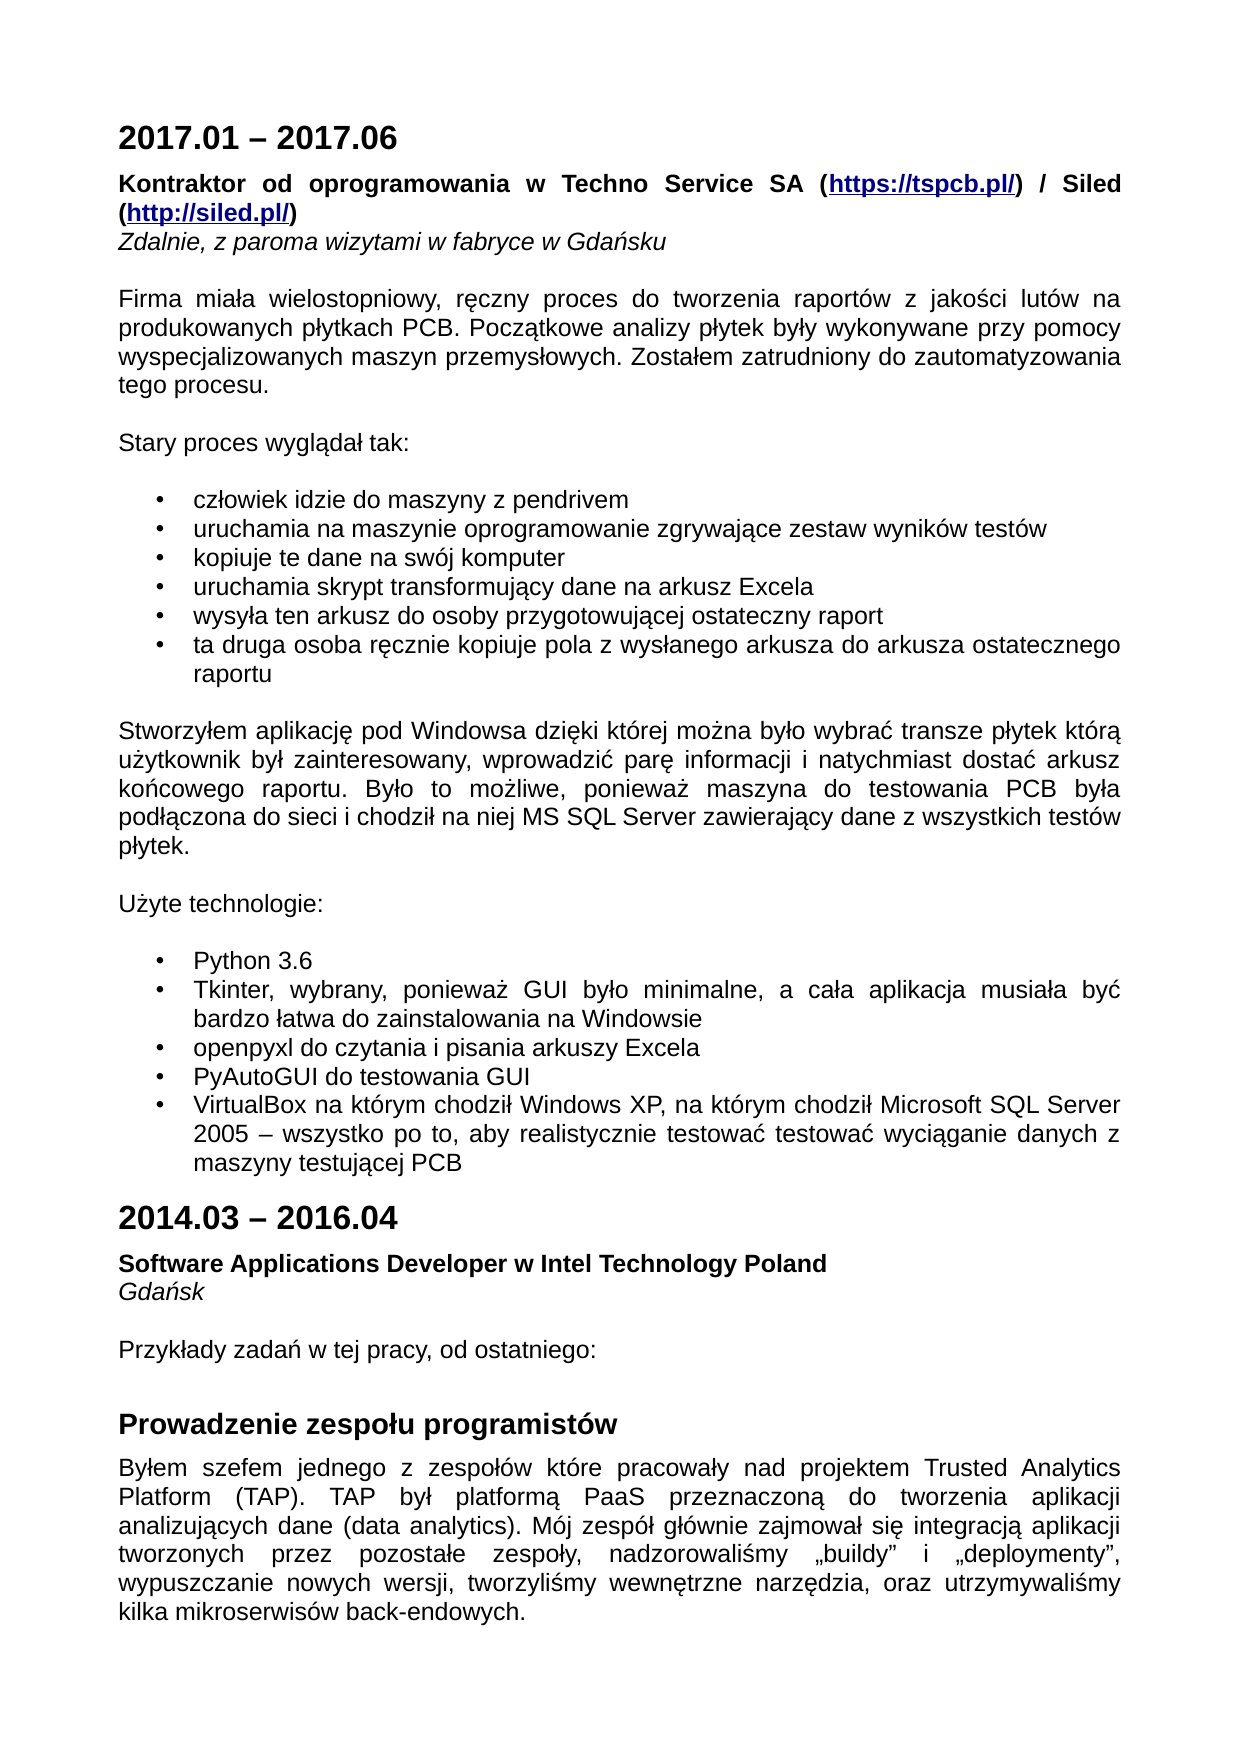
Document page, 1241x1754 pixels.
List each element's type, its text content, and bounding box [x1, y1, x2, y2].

list ta druga osoba ręcznie kopiuje pola z wysłanego arkusza do arkusza ostatecznego raportu [156, 630, 1122, 687]
list Python 3.6 [156, 946, 1122, 975]
text Stworzyłem aplikację pod Windowsa dzięki której można było wybrać transze płytek którą użytkownik był zainteresowany, wprowadzić parę informacji i natychmiast dostać arkusz końcowego raportu. Było to możliwe, ponieważ maszyna do testowania PCB była podłączona do sieci i chodził na niej MS SQL Server zawierający dane z wszystkich testów płytek. [118, 716, 1122, 860]
list człowiek idzie do maszyny z pendrivem [156, 486, 1122, 514]
list kopiuje te dane na swój komputer [156, 543, 1122, 572]
subtitle 2017.01 – 2017.06 [118, 118, 1122, 157]
text Byłem szefem jednego z zespołów które pracowały nad projektem Trusted Analytics Platform (TAP). TAP był platformą PaaS przeznaczoną do tworzenia aplikacji analizujących dane (data analytics). Mój zespół głównie zajmował się integracją aplikacji tworzonych przez pozostałe zespoły, nadzorowaliśmy „buildy” i „deploymenty”, wypuszczanie nowych wersji, tworzyliśmy wewnętrzne narzędzia, oraz utrzymywaliśmy kilka mikroserwisów back-endowych. [118, 1453, 1122, 1626]
text Gdańsk [118, 1277, 1122, 1306]
text Stary proces wyglądał tak: [118, 428, 1122, 457]
list uruchamia na maszynie oprogramowanie zgrywające zestaw wyników testów [156, 514, 1122, 543]
text Kontraktor od oprogramowania w Techno Service SA (https://tspcb.pl/) / Siled (http://siled.pl/) [118, 169, 1122, 227]
text Przykłady zadań w tej pracy, od ostatniego: [118, 1335, 1122, 1364]
list VirtualBox na którym chodził Windows XP, na którym chodził Microsoft SQL Server 2005 – wszystko po to, aby realistycznie testować testować wyciąganie danych z maszyny testującej PCB [156, 1090, 1122, 1177]
text Zdalnie, z paroma wizytami w fabryce w Gdańsku [118, 227, 1122, 256]
subtitle Prowadzenie zespołu programistów [118, 1407, 1122, 1441]
list uruchamia skrypt transformujący dane na arkusz Excela [156, 572, 1122, 601]
subtitle 2014.03 – 2016.04 [118, 1197, 1122, 1236]
text Firma miała wielostopniowy, ręczny proces do tworzenia raportów z jakości lutów na produkowanych płytkach PCB. Początkowe analizy płytek były wykonywane przy pomocy wyspecjalizowanych maszyn przemysłowych. Zostałem zatrudniony do zautomatyzowania tego procesu. [118, 284, 1122, 399]
list Tkinter, wybrany, ponieważ GUI było minimalne, a cała aplikacja musiała być bardzo łatwa do zainstalowania na Windowsie [156, 975, 1122, 1033]
text Software Applications Developer w Intel Technology Poland [118, 1249, 1122, 1277]
text Użyte technologie: [118, 889, 1122, 917]
list PyAutoGUI do testowania GUI [156, 1061, 1122, 1090]
list wysyła ten arkusz do osoby przygotowującej ostateczny raport [156, 601, 1122, 630]
list openpyxl do czytania i pisania arkuszy Excela [156, 1033, 1122, 1061]
